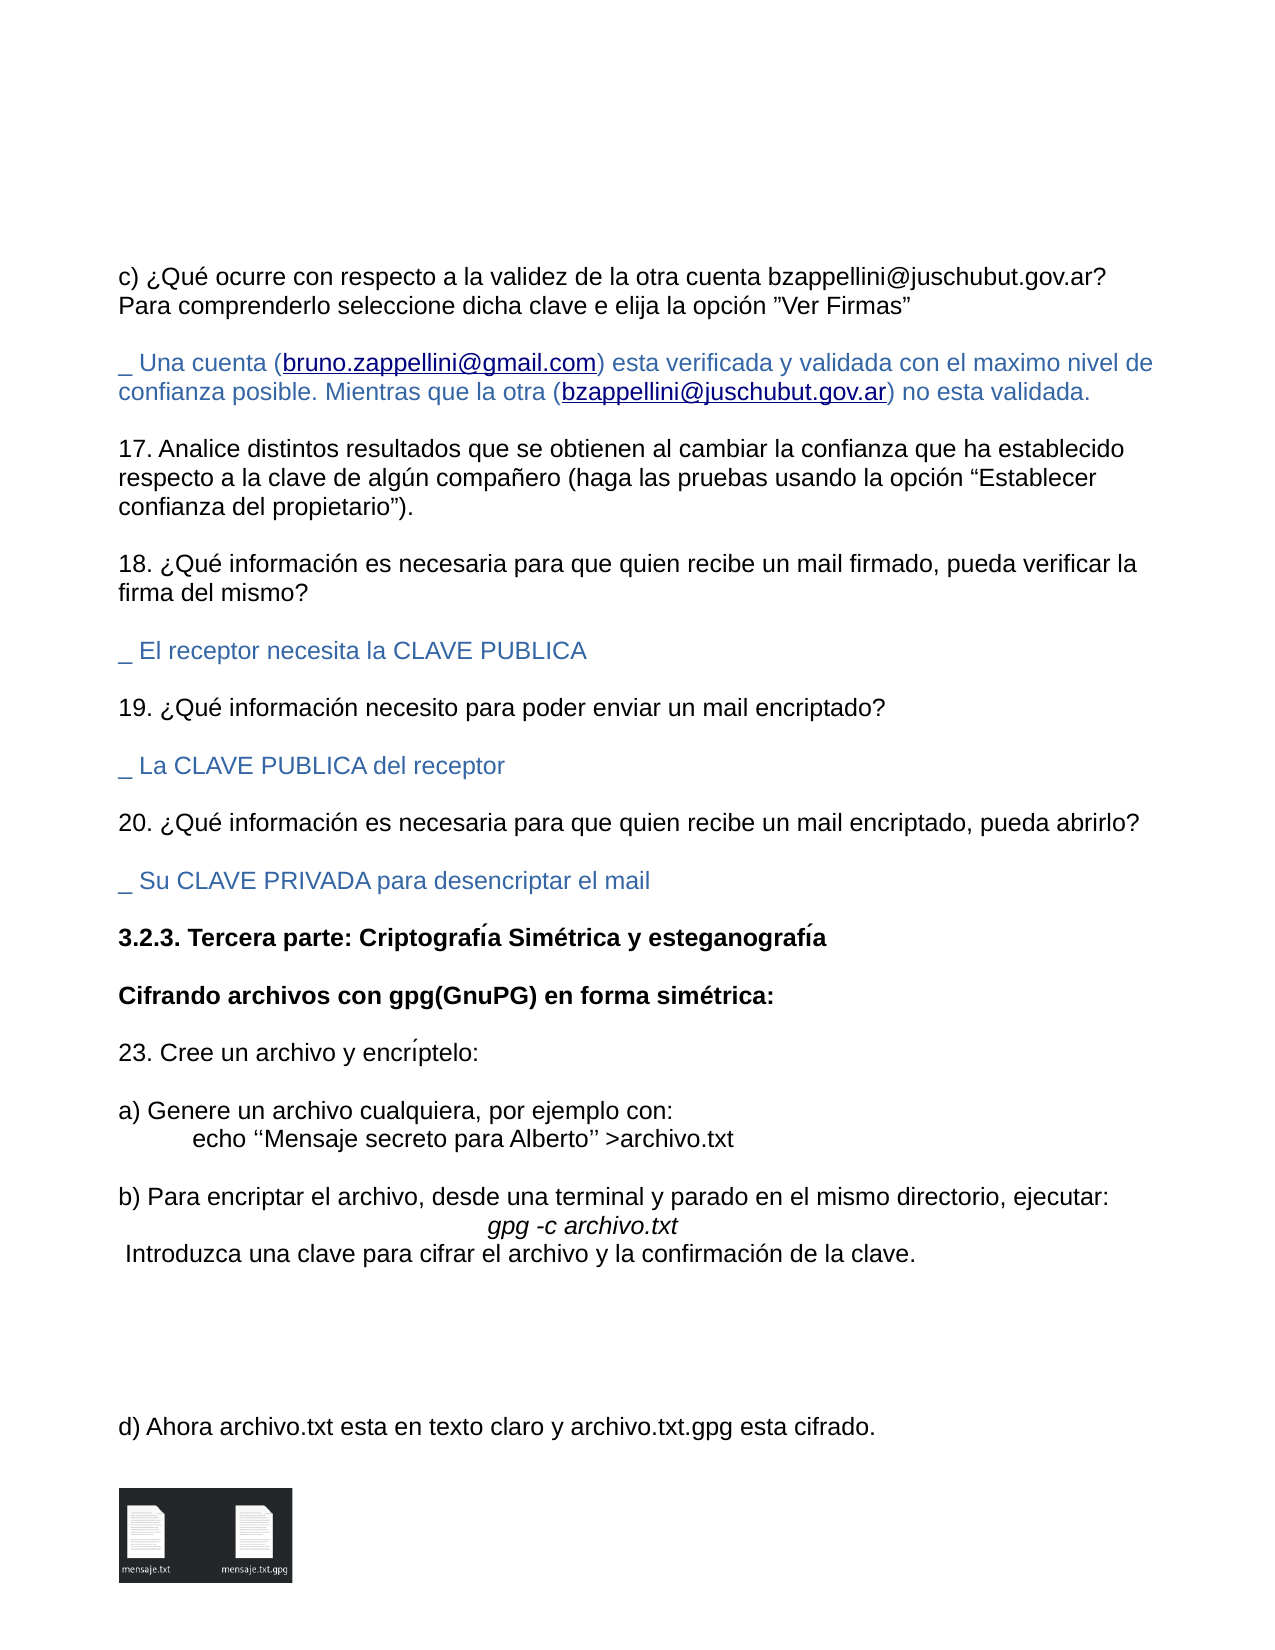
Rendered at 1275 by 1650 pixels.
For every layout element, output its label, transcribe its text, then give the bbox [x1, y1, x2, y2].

text 20. ¿Qué información es necesaria para que quien recibe un mail encriptado, pueda abrirlo? [118, 808, 1157, 837]
text echo ‘‘Mensaje secreto para Alberto’’ >archivo.txt [118, 1124, 1157, 1153]
text 3.2.3. Tercera parte: Criptografı́a Simétrica y esteganografı́a [118, 923, 1157, 952]
text gpg -c archivo.txt [118, 1211, 1157, 1239]
text Introduzca una clave para cifrar el archivo y la confirmación de la clave. [118, 1239, 1157, 1268]
picture [119, 1488, 293, 1583]
text _ La CLAVE PUBLICA del receptor [118, 751, 1157, 779]
text 19. ¿Qué información necesito para poder enviar un mail encriptado? [118, 693, 1157, 722]
text c) ¿Qué ocurre con respecto a la validez de la otra cuenta bzappellini@juschubut.gov.ar? [118, 262, 1157, 291]
text Para comprenderlo seleccione dicha clave e elija la opción ”Ver Firmas” [118, 291, 1157, 319]
text 17. Analice distintos resultados que se obtienen al cambiar la confianza que ha establecido respecto a la clave de algún compañero (haga las pruebas usando la opción “Establecer confianza del propietario”). [118, 434, 1157, 521]
text a) Genere un archivo cualquiera, por ejemplo con: [118, 1096, 1157, 1124]
text _ Su CLAVE PRIVADA para desencriptar el mail [118, 866, 1157, 894]
text _ Una cuenta (bruno.zappellini@gmail.com) esta verificada y validada con el maximo nivel de confianza posible. Mientras que la otra (bzappellini@juschubut.gov.ar) no esta validada. [118, 348, 1157, 406]
text _ El receptor necesita la CLAVE PUBLICA [118, 636, 1157, 664]
text 23. Cree un archivo y encrı́ptelo: [118, 1038, 1157, 1067]
text b) Para encriptar el archivo, desde una terminal y parado en el mismo directorio, ejecutar: [118, 1182, 1157, 1211]
text Cifrando archivos con gpg(GnuPG) en forma simétrica: [118, 981, 1157, 1009]
text 18. ¿Qué información es necesaria para que quien recibe un mail firmado, pueda verificar la firma del mismo? [118, 549, 1157, 607]
text d) Ahora archivo.txt esta en texto claro y archivo.txt.gpg esta cifrado. [118, 1412, 1157, 1441]
